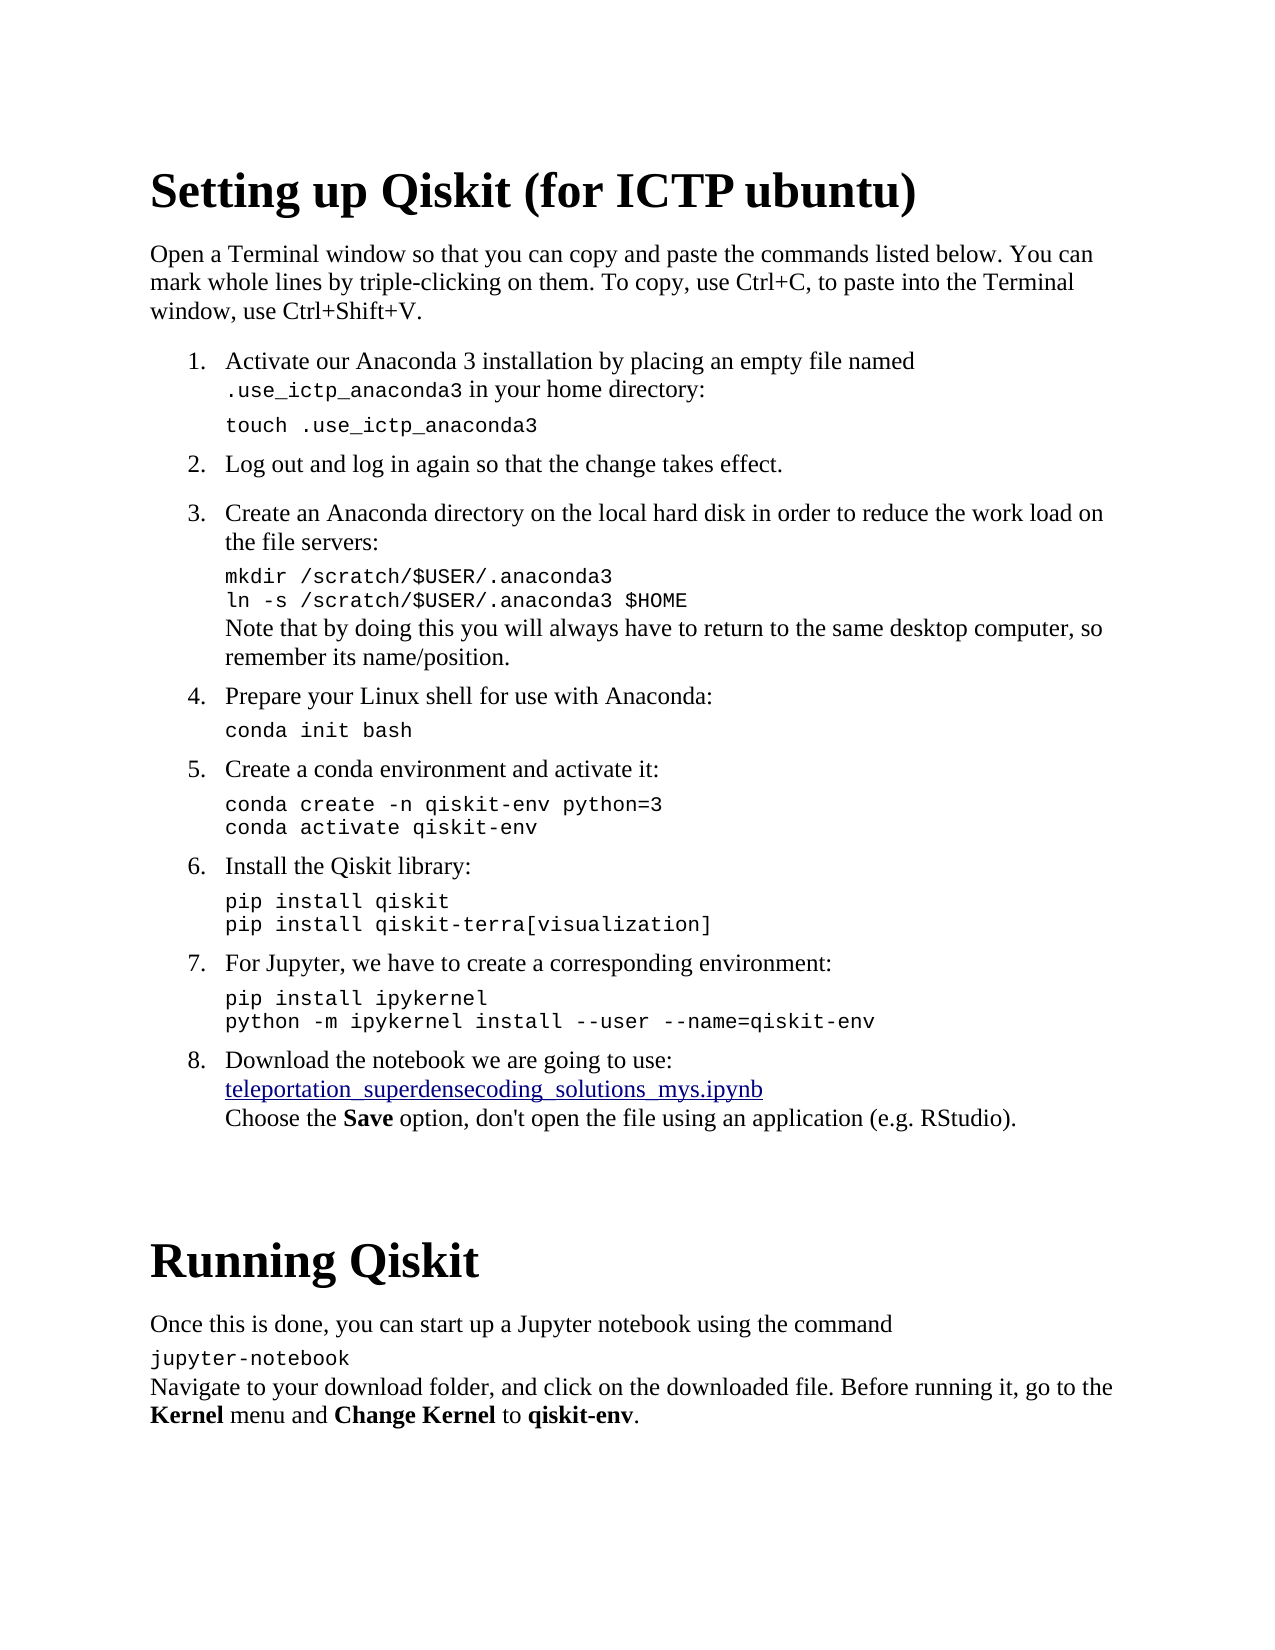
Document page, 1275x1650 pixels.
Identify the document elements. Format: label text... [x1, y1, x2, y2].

list Create a conda environment and activate it: [187, 754, 1125, 783]
text Once this is done, you can start up a Jupyter notebook using the command [150, 1309, 1125, 1338]
text Navigate to your download folder, and click on the downloaded file. Before running it, go to the Kernel menu and Change Kernel to qiskit-env. [150, 1372, 1125, 1429]
text pip install ipykernel [225, 987, 1125, 1011]
list Log out and log in again so that the change takes effect. [187, 449, 1125, 477]
text pip install qiskit [225, 891, 1125, 914]
list Prepare your Linux shell for use with Anaconda: [187, 681, 1125, 710]
list Install the Qiskit library: [187, 851, 1125, 880]
list Download the notebook we are going to use: teleportation_superdensecoding_solutions_mys.ipynb Choose the Save option, don't open the file using an application (e.g. RStudio). [187, 1045, 1125, 1131]
text conda create -n qiskit-env python=3 [225, 794, 1125, 817]
list For Jupyter, we have to create a corresponding environment: [187, 948, 1125, 977]
text touch .use_ictp_anaconda3 [225, 414, 1125, 438]
text mkdir /scratch/$USER/.anaconda3 [225, 566, 1125, 590]
text Note that by doing this you will always have to return to the same desktop computer, so remember its name/position. [225, 613, 1125, 671]
text jupyter-notebook [150, 1348, 1125, 1372]
text ln -s /scratch/$USER/.anaconda3 $HOME [225, 590, 1125, 613]
subtitle Running Qiskit [150, 1231, 1125, 1288]
text pip install qiskit-terra[visualization] [225, 914, 1125, 938]
text conda init bash [225, 721, 1125, 744]
list Activate our Anaconda 3 installation by placing an empty file named .use_ictp_anaconda3 in your home directory: [187, 346, 1125, 404]
text Open a Terminal window so that you can copy and paste the commands listed below. You can mark whole lines by triple-clicking on them. To copy, use Ctrl+C, to paste into the Terminal window, use Ctrl+Shift+V. [150, 239, 1125, 325]
text python -m ipykernel install --user --name=qiskit-env [225, 1011, 1125, 1035]
subtitle Setting up Qiskit (for ICTP ubuntu) [150, 160, 1125, 218]
text conda activate qiskit-env [225, 817, 1125, 841]
list Create an Anaconda directory on the local hard disk in order to reduce the work load on the file servers: [187, 498, 1125, 556]
